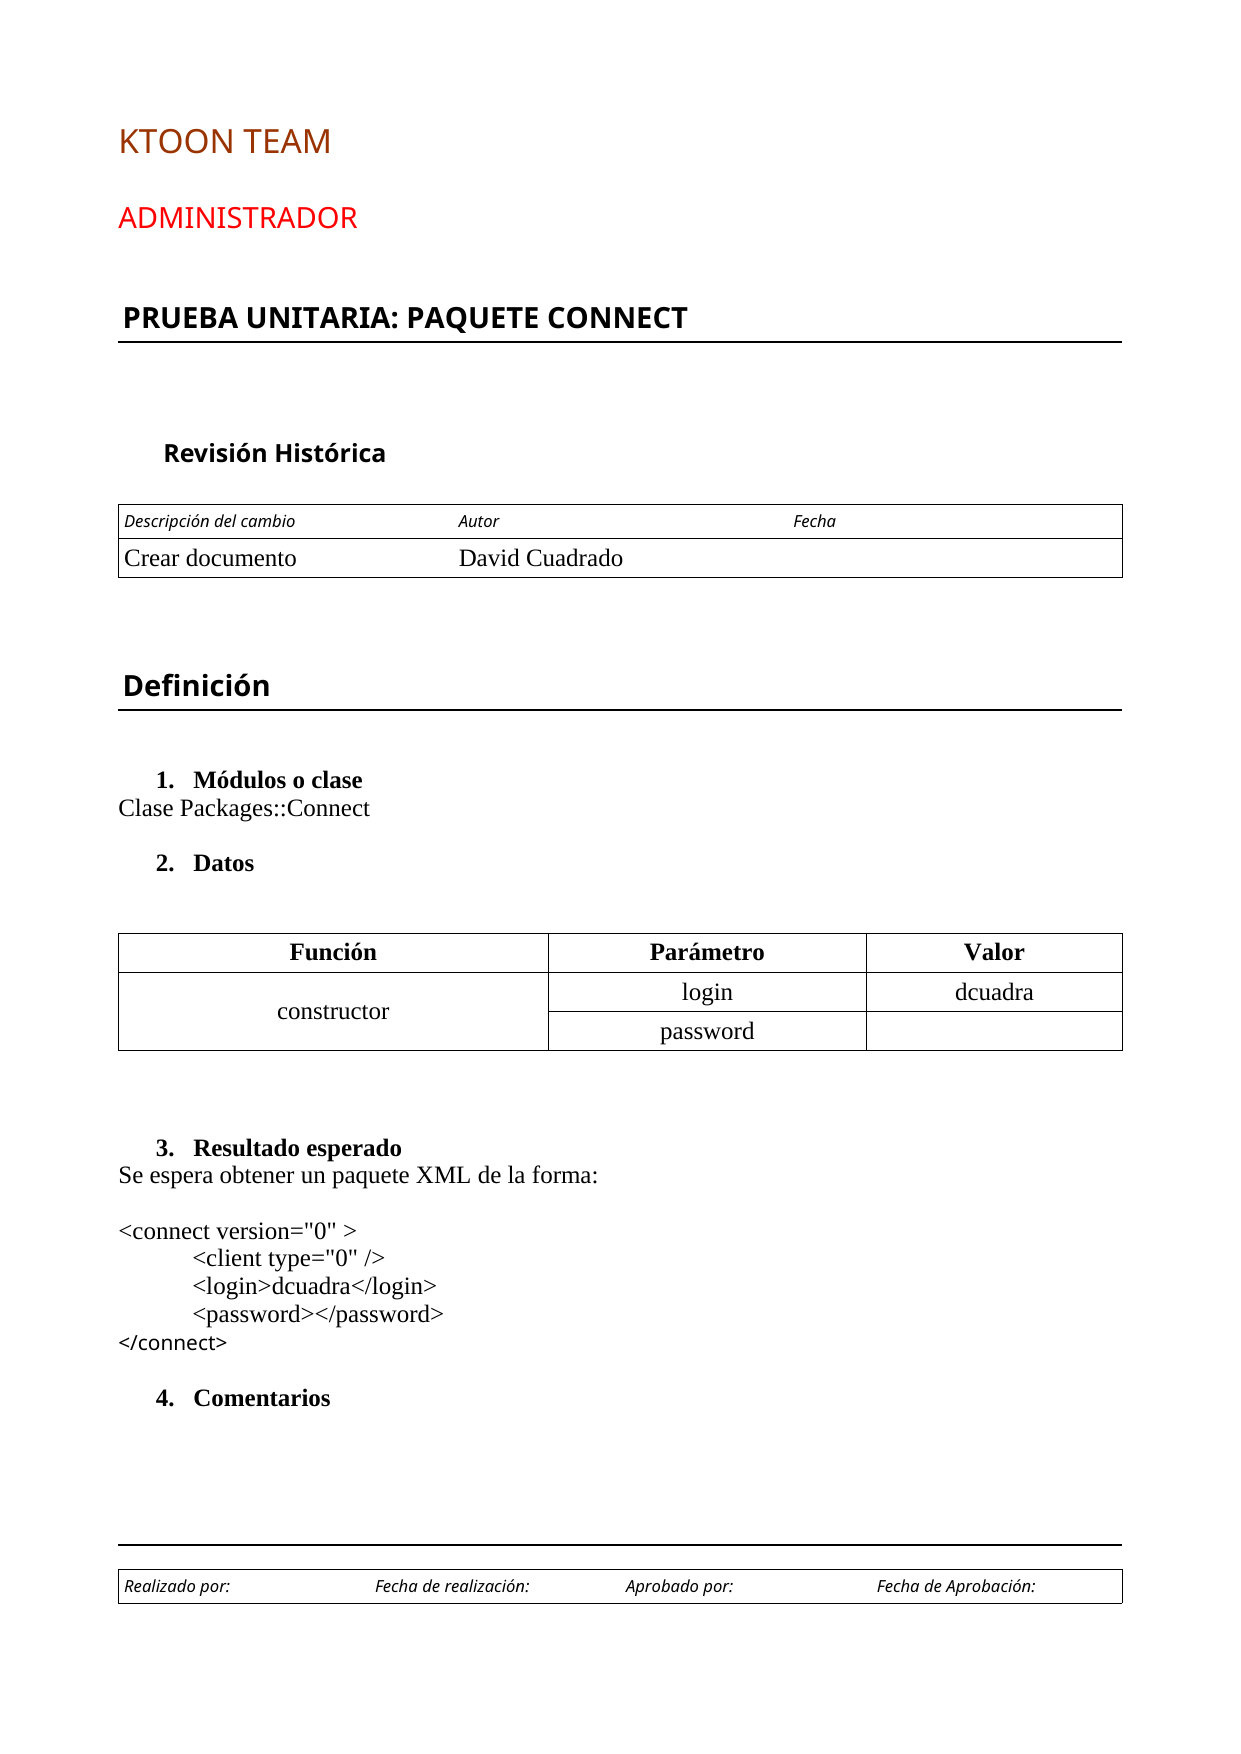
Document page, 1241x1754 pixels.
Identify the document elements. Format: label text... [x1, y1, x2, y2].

table_cell [867, 1012, 1122, 1050]
table_header Función [119, 934, 548, 972]
text <connect version="0" > [118, 1217, 1122, 1244]
text PRUEBA UNITARIA: PAQUETE CONNECT [118, 293, 1122, 341]
text Definición [118, 660, 1122, 709]
table_header Parámetro [549, 934, 866, 972]
table_header Aprobado por: [620, 1570, 871, 1603]
subtitle Revisión Histórica [118, 436, 1122, 470]
table_header Descripción del cambio [119, 505, 453, 538]
text Clase Packages::Connect [118, 794, 1122, 822]
table_cell constructor [119, 973, 548, 1050]
text </connect> [118, 1328, 1122, 1356]
table_cell password [549, 1012, 866, 1050]
text ADMINISTRADOR [118, 198, 1122, 237]
table_header Fecha de Aprobación: [871, 1570, 1122, 1603]
table_header Realizado por: [119, 1570, 369, 1603]
text <login>dcuadra</login> [118, 1272, 1122, 1300]
list Módulos o clase [156, 766, 1122, 794]
table_cell David Cuadrado [453, 539, 787, 577]
text <client type="0" /> [118, 1244, 1122, 1272]
table_header Fecha de realización: [369, 1570, 620, 1603]
list Datos [156, 849, 1122, 877]
table_header login [549, 973, 866, 1011]
text KTOON TEAM [118, 118, 1122, 163]
table_header Autor [453, 505, 787, 538]
text Se espera obtener un paquete XML de la forma: [118, 1161, 1122, 1189]
table_header dcuadra [867, 973, 1122, 1011]
table_cell Crear documento [119, 539, 453, 577]
text <password></password> [118, 1300, 1122, 1328]
list Comentarios [156, 1384, 1122, 1411]
table_cell [787, 539, 1122, 577]
list Resultado esperado [156, 1134, 1122, 1161]
table_header Valor [867, 934, 1122, 972]
table_header Fecha [787, 505, 1122, 538]
